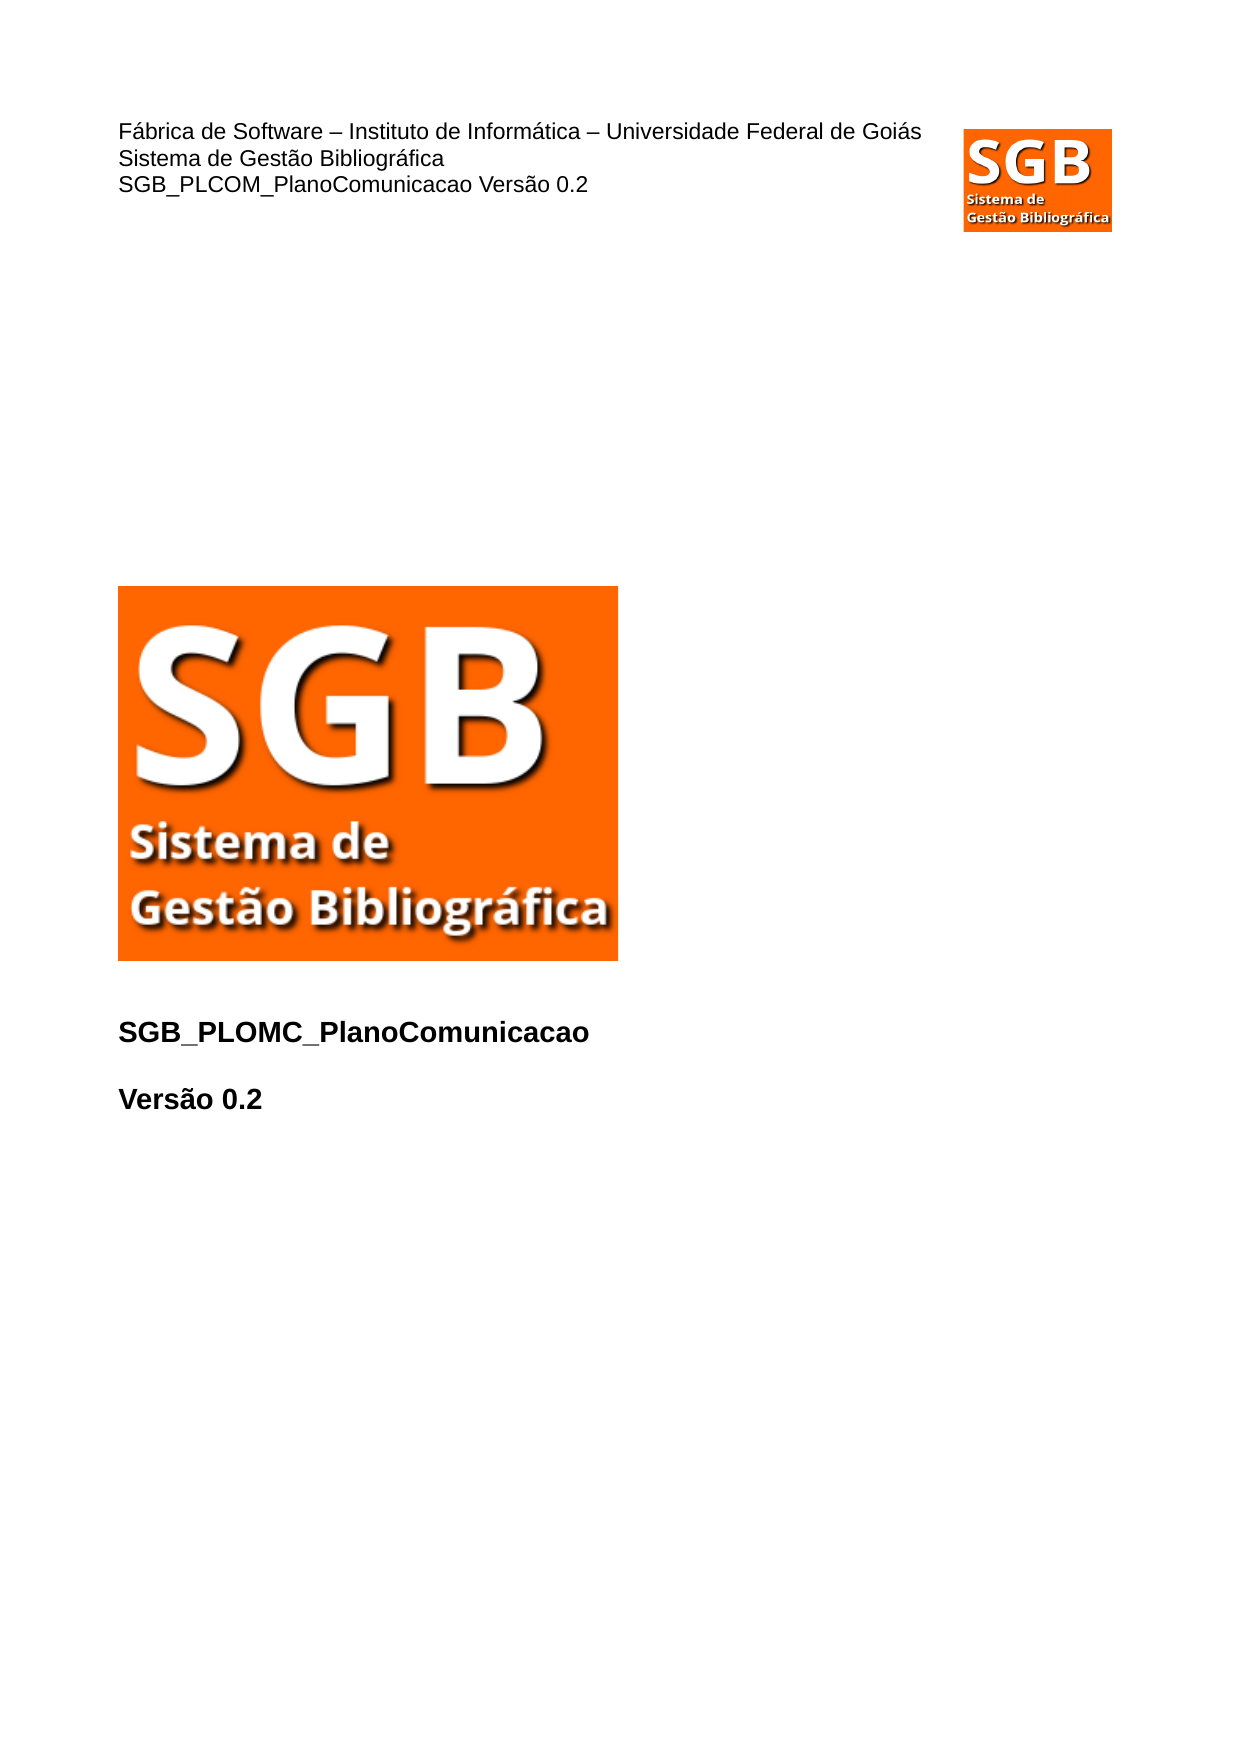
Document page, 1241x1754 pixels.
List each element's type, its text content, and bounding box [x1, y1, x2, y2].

picture [118, 586, 619, 961]
text Versão 0.2 [118, 1082, 1122, 1116]
picture [963, 129, 1112, 232]
text SGB_PLOMC_PlanoComunicacao [118, 1015, 1122, 1049]
